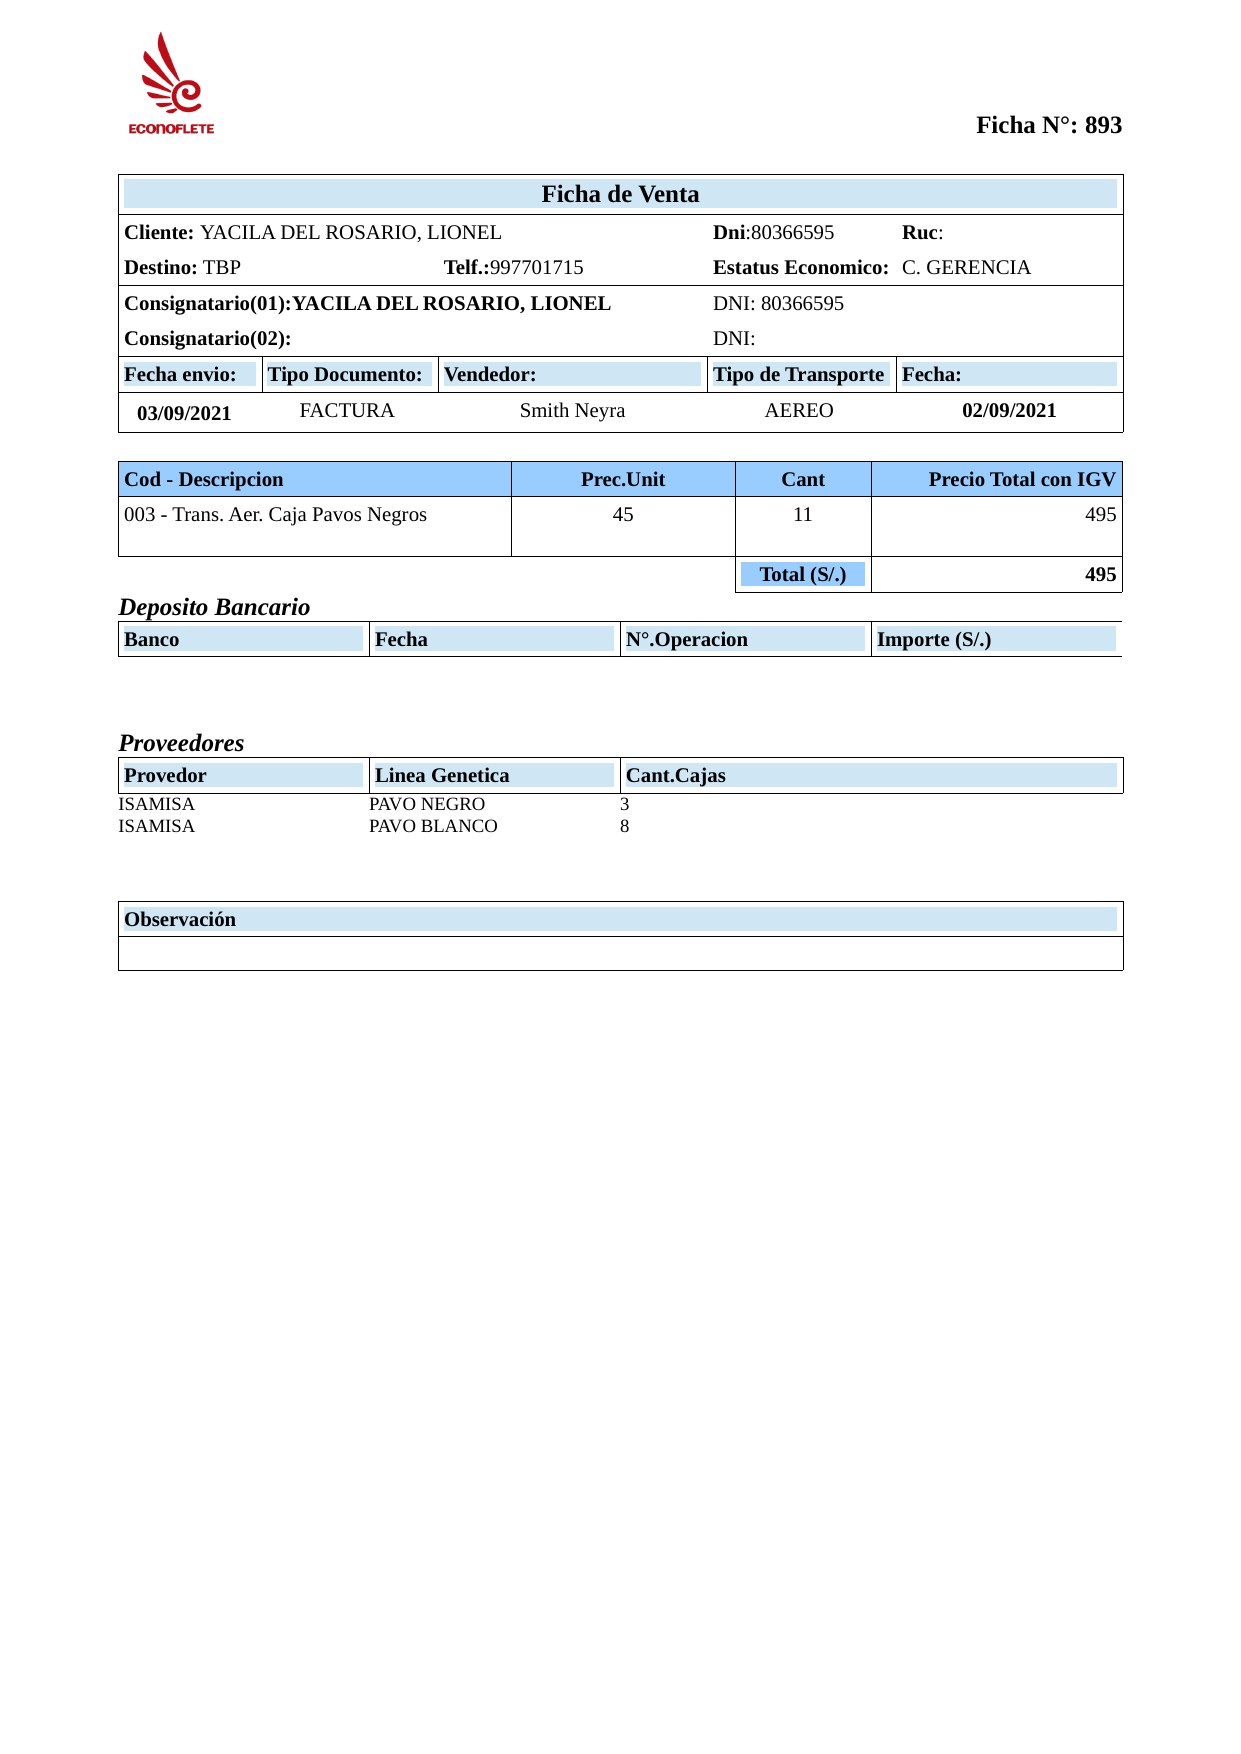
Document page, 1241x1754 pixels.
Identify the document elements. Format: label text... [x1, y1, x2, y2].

table_cell 45 [512, 497, 735, 556]
table_cell [369, 836, 620, 858]
table_cell Consignatario(01):YACILA DEL ROSARIO, LIONEL [119, 286, 707, 321]
table_header Provedor [119, 758, 369, 793]
table_cell 495 [872, 497, 1122, 556]
table_cell Total (S/.) [736, 557, 871, 592]
table_cell Vendedor: [439, 357, 707, 392]
table_header Cant.Cajas [621, 758, 1123, 793]
table_cell ISAMISA [118, 794, 369, 814]
table_cell 003 - Trans. Aer. Caja Pavos Negros [119, 497, 511, 556]
table_header Importe (S/.) [872, 622, 1122, 656]
table_cell [119, 937, 1123, 969]
table_cell PAVO BLANCO [369, 815, 620, 836]
table_cell PAVO NEGRO [369, 794, 620, 814]
table_cell [118, 858, 369, 879]
table_cell Telf.:997701715 [438, 249, 707, 285]
table_cell [118, 557, 511, 592]
table_cell AEREO [707, 393, 896, 432]
table_header Precio Total con IGV [872, 462, 1122, 496]
table_cell [369, 879, 620, 901]
table_cell Destino: TBP [119, 249, 438, 285]
table_cell Cliente: YACILA DEL ROSARIO, LIONEL [119, 215, 707, 249]
table_cell 03/09/2021 [119, 393, 262, 432]
table_cell 02/09/2021 [896, 393, 1123, 432]
table_cell Smith Neyra [438, 393, 707, 432]
table_cell [369, 657, 620, 680]
table_cell FACTURA [262, 393, 438, 432]
table_cell [620, 657, 871, 680]
table_cell [511, 557, 735, 592]
table_cell [118, 657, 369, 680]
table_cell Ruc: [896, 215, 1123, 249]
table_cell ISAMISA [118, 815, 369, 836]
table_header N°.Operacion [621, 622, 871, 656]
table_cell [871, 680, 1122, 704]
table_header Cant [736, 462, 871, 496]
table_cell [369, 858, 620, 879]
table_cell 11 [736, 497, 871, 556]
table_cell [620, 705, 871, 728]
table_cell 3 [620, 794, 1123, 814]
table_cell C. GERENCIA [896, 249, 1123, 285]
table_header Fecha [370, 622, 620, 656]
table_cell [620, 858, 1123, 879]
table_header Linea Genetica [370, 758, 620, 793]
picture [118, 31, 225, 134]
table_cell 495 [872, 557, 1122, 592]
table_header Ficha de Venta [119, 175, 1123, 214]
text Deposito Bancario [118, 592, 1122, 621]
table_header Observación [119, 902, 1123, 936]
table_cell Dni:80366595 [707, 215, 896, 249]
table_cell [620, 879, 1123, 901]
table_cell [118, 705, 369, 728]
table_cell [871, 705, 1122, 728]
table_cell [118, 680, 369, 704]
table_cell DNI: 80366595 [707, 286, 1123, 321]
table_cell [871, 657, 1122, 680]
table_cell Tipo de Transporte [708, 357, 896, 392]
table_header Cod - Descripcion [119, 462, 511, 496]
text Proveedores [118, 728, 1122, 757]
table_cell DNI: [707, 321, 1123, 356]
table_cell [620, 680, 871, 704]
table_cell [620, 836, 1123, 858]
table_cell Estatus Economico: [707, 249, 896, 285]
table_cell [118, 879, 369, 901]
table_cell 8 [620, 815, 1123, 836]
table_cell [118, 836, 369, 858]
table_cell Tipo Documento: [263, 357, 438, 392]
table_cell [369, 705, 620, 728]
table_header Prec.Unit [512, 462, 735, 496]
table_cell Consignatario(02): [119, 321, 707, 356]
table_cell Fecha: [897, 357, 1123, 392]
table_cell Fecha envio: [119, 357, 262, 392]
table_cell [369, 680, 620, 704]
table_header Banco [119, 622, 369, 656]
